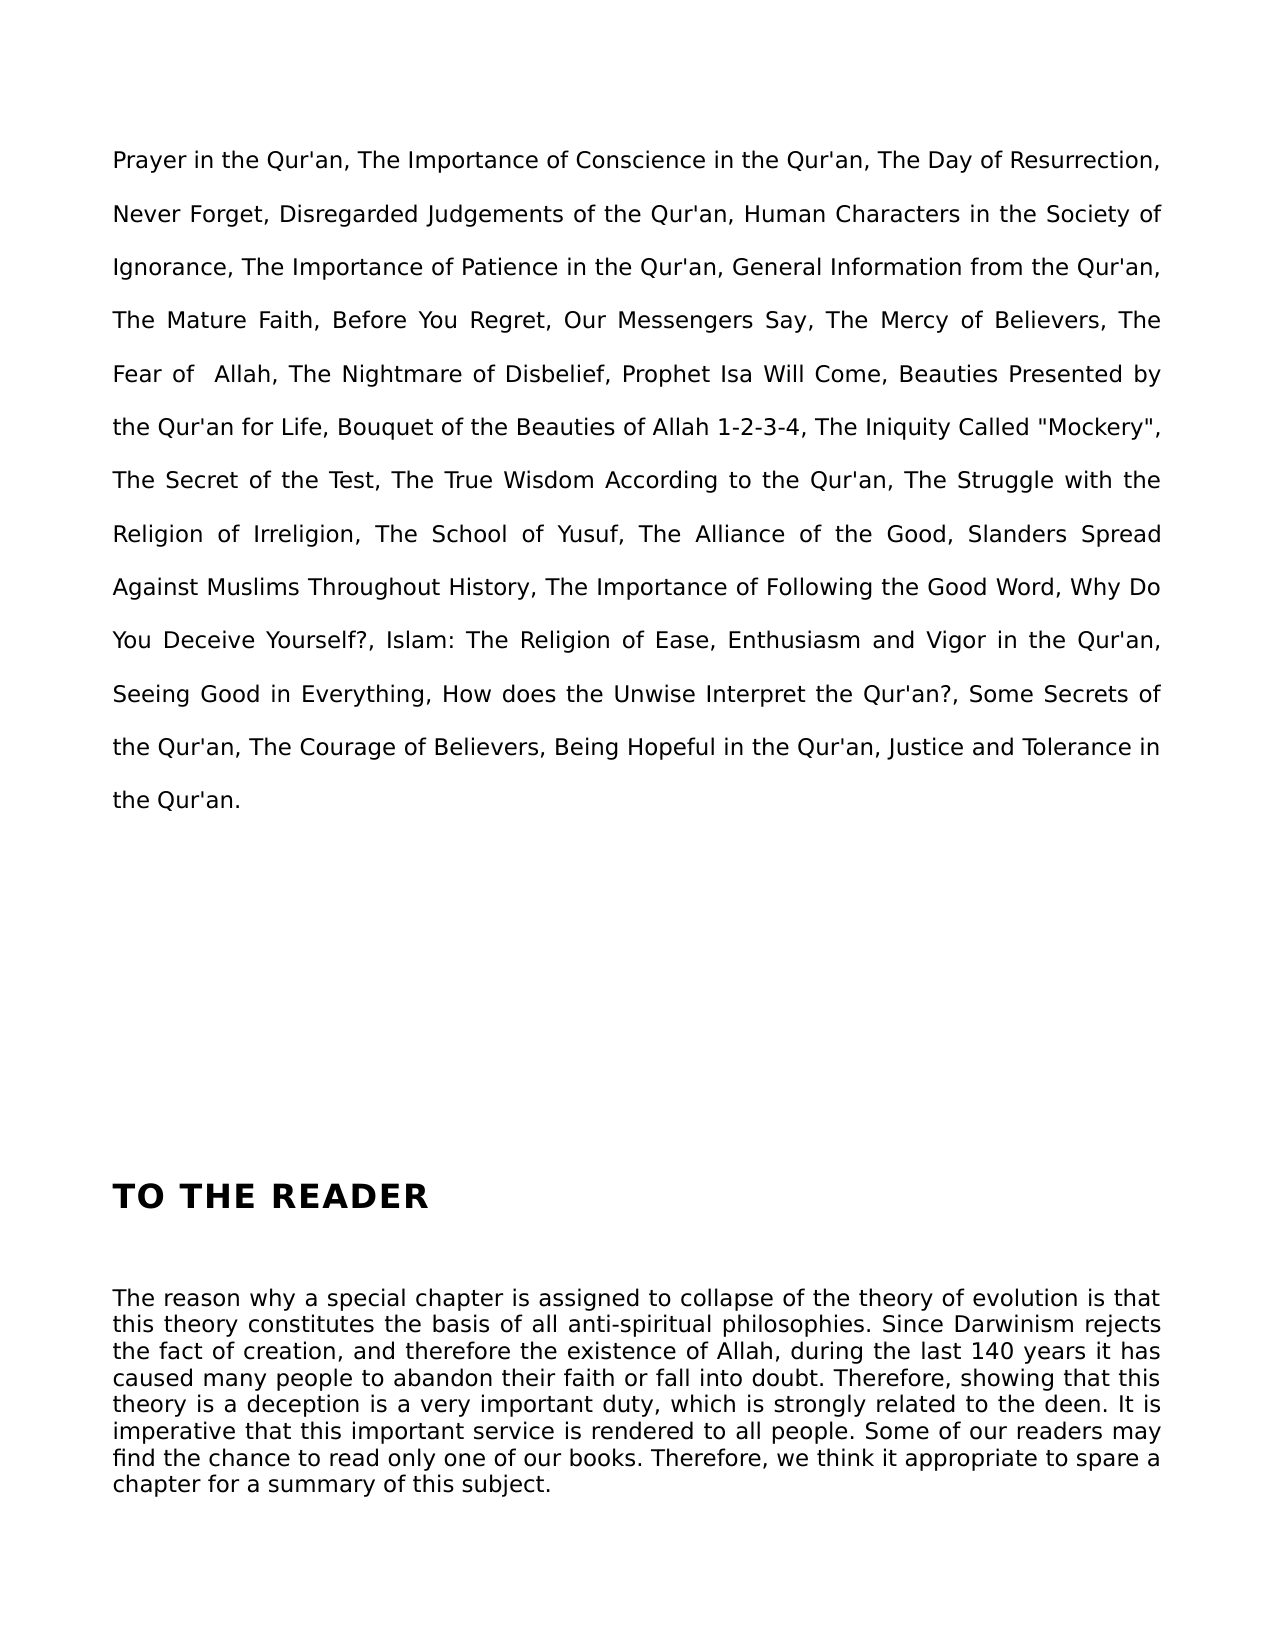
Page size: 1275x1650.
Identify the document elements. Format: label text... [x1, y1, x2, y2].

text TO THE READER [112, 1174, 1163, 1216]
text Prayer in the Qur'an, The Importance of Conscience in the Qur'an, The Day of Resurrection, Never Forget, Disregarded Judgements of the Qur'an, Human Characters in the Society of Ignorance, The Importance of Patience in the Qur'an, General Information from the Qur'an, The Mature Faith, Before You Regret, Our Messengers Say, The Mercy of Believers, The Fear of Allah, The Nightmare of Disbelief, Prophet Isa Will Come, Beauties Presented by the Qur'an for Life, Bouquet of the Beauties of Allah 1-2-3-4, The Iniquity Called "Mockery", The Secret of the Test, The True Wisdom According to the Qur'an, The Struggle with the Religion of Irreligion, The School of Yusuf, The Alliance of the Good, Slanders Spread Against Muslims Throughout History, The Importance of Following the Good Word, Why Do You Deceive Yourself?, Islam: The Religion of Ease, Enthusiasm and Vigor in the Qur'an, Seeing Good in Everything, How does the Unwise Interpret the Qur'an?, Some Secrets of the Qur'an, The Courage of Believers, Being Hopeful in the Qur'an, Justice and Tolerance in the Qur'an. [112, 148, 1163, 814]
text The reason why a special chapter is assigned to collapse of the theory of evolution is that this theory constitutes the basis of all anti-spiritual philosophies. Since Darwinism rejects the fact of creation, and therefore the existence of Allah, during the last 140 years it has caused many people to abandon their faith or fall into doubt. Therefore, showing that this theory is a deception is a very important duty, which is strongly related to the deen. It is imperative that this important service is rendered to all people. Some of our readers may find the chance to read only one of our books. Therefore, we think it appropriate to spare a chapter for a summary of this subject. [112, 1285, 1163, 1498]
